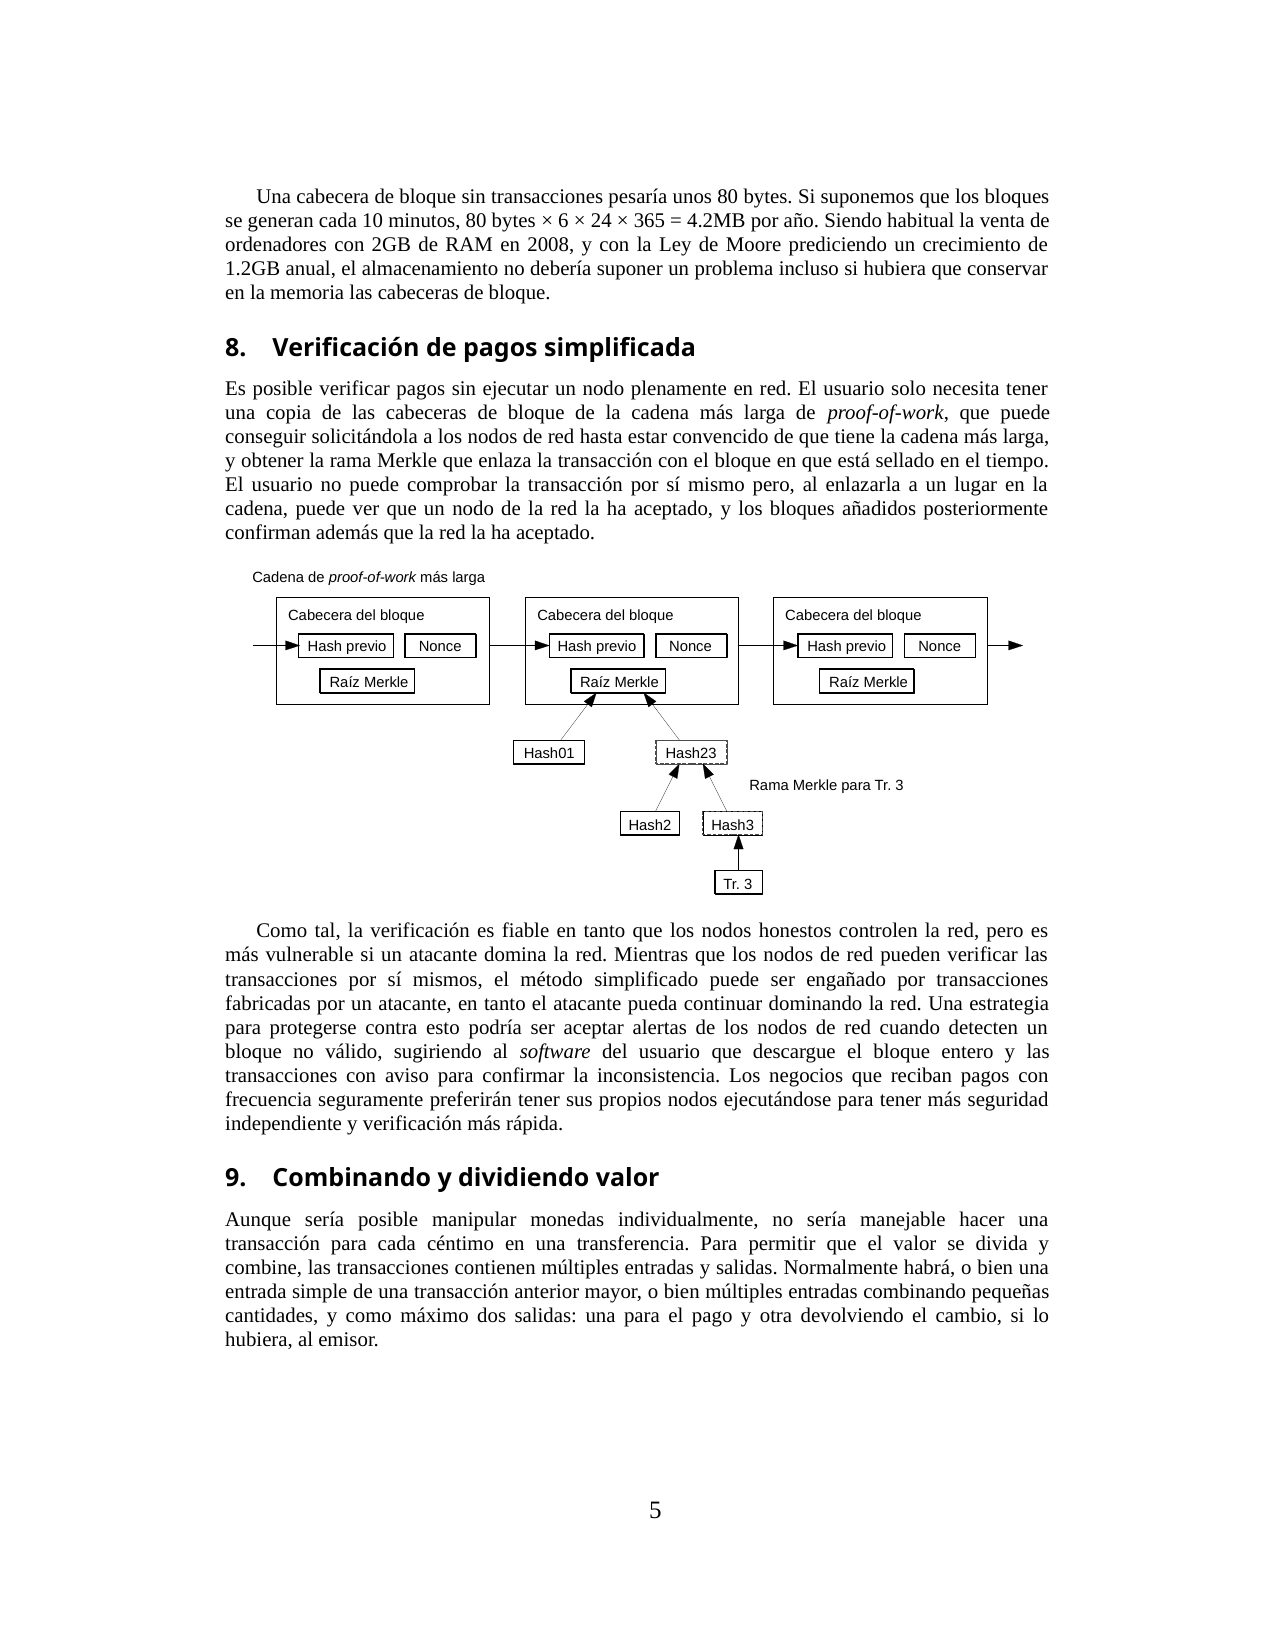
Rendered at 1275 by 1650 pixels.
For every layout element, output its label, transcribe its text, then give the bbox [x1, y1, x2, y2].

text Como tal, la verificación es fiable en tanto que los nodos honestos controlen la red, pero es más vulnerable si un atacante domina la red. Mientras que los nodos de red pueden verificar las transacciones por sí mismos, el método simplificado puede ser engañado por transacciones fabricadas por un atacante, en tanto el atacante pueda continuar dominando la red. Una estrategia para protegerse contra esto podría ser aceptar alertas de los nodos de red cuando detecten un bloque no válido, sugiriendo al software del usuario que descargue el bloque entero y las transacciones con aviso para confirmar la inconsistencia. Los negocios que reciban pagos con frecuencia seguramente preferirán tener sus propios nodos ejecutándose para tener más seguridad independiente y verificación más rápida. [225, 918, 1050, 1135]
text Aunque sería posible manipular monedas individualmente, no sería manejable hacer una transacción para cada céntimo en una transferencia. Para permitir que el valor se divida y combine, las transacciones contienen múltiples entradas y salidas. Normalmente habrá, o bien una entrada simple de una transacción anterior mayor, o bien múltiples entradas combinando pequeñas cantidades, y como máximo dos salidas: una para el pago y otra devolviendo el cambio, si lo hubiera, al emisor. [225, 1206, 1050, 1351]
subtitle 9. Combinando y dividiendo valor [225, 1160, 1050, 1194]
text Es posible verificar pagos sin ejecutar un nodo plenamente en red. El usuario solo necesita tener una copia de las cabeceras de bloque de la cadena más larga de proof-of-work, que puede conseguir solicitándola a los nodos de red hasta estar convencido de que tiene la cadena más larga, y obtener la rama Merkle que enlaza la transacción con el bloque en que está sellado en el tiempo. El usuario no puede comprobar la transacción por sí mismo pero, al enlazarla a un lugar en la cadena, puede ver que un nodo de la red la ha aceptado, y los bloques añadidos posteriormente confirman además que la red la ha aceptado. [225, 376, 1050, 544]
text Una cabecera de bloque sin transacciones pesaría unos 80 bytes. Si suponemos que los bloques se generan cada 10 minutos, 80 bytes × 6 × 24 × 365 = 4.2MB por año. Siendo habitual la venta de ordenadores con 2GB de RAM en 2008, y con la Ley de Moore prediciendo un crecimiento de 1.2GB anual, el almacenamiento no debería suponer un problema incluso si hubiera que conservar en la memoria las cabeceras de bloque. [225, 184, 1050, 304]
subtitle 8. Verificación de pagos simplificada [225, 329, 1050, 363]
